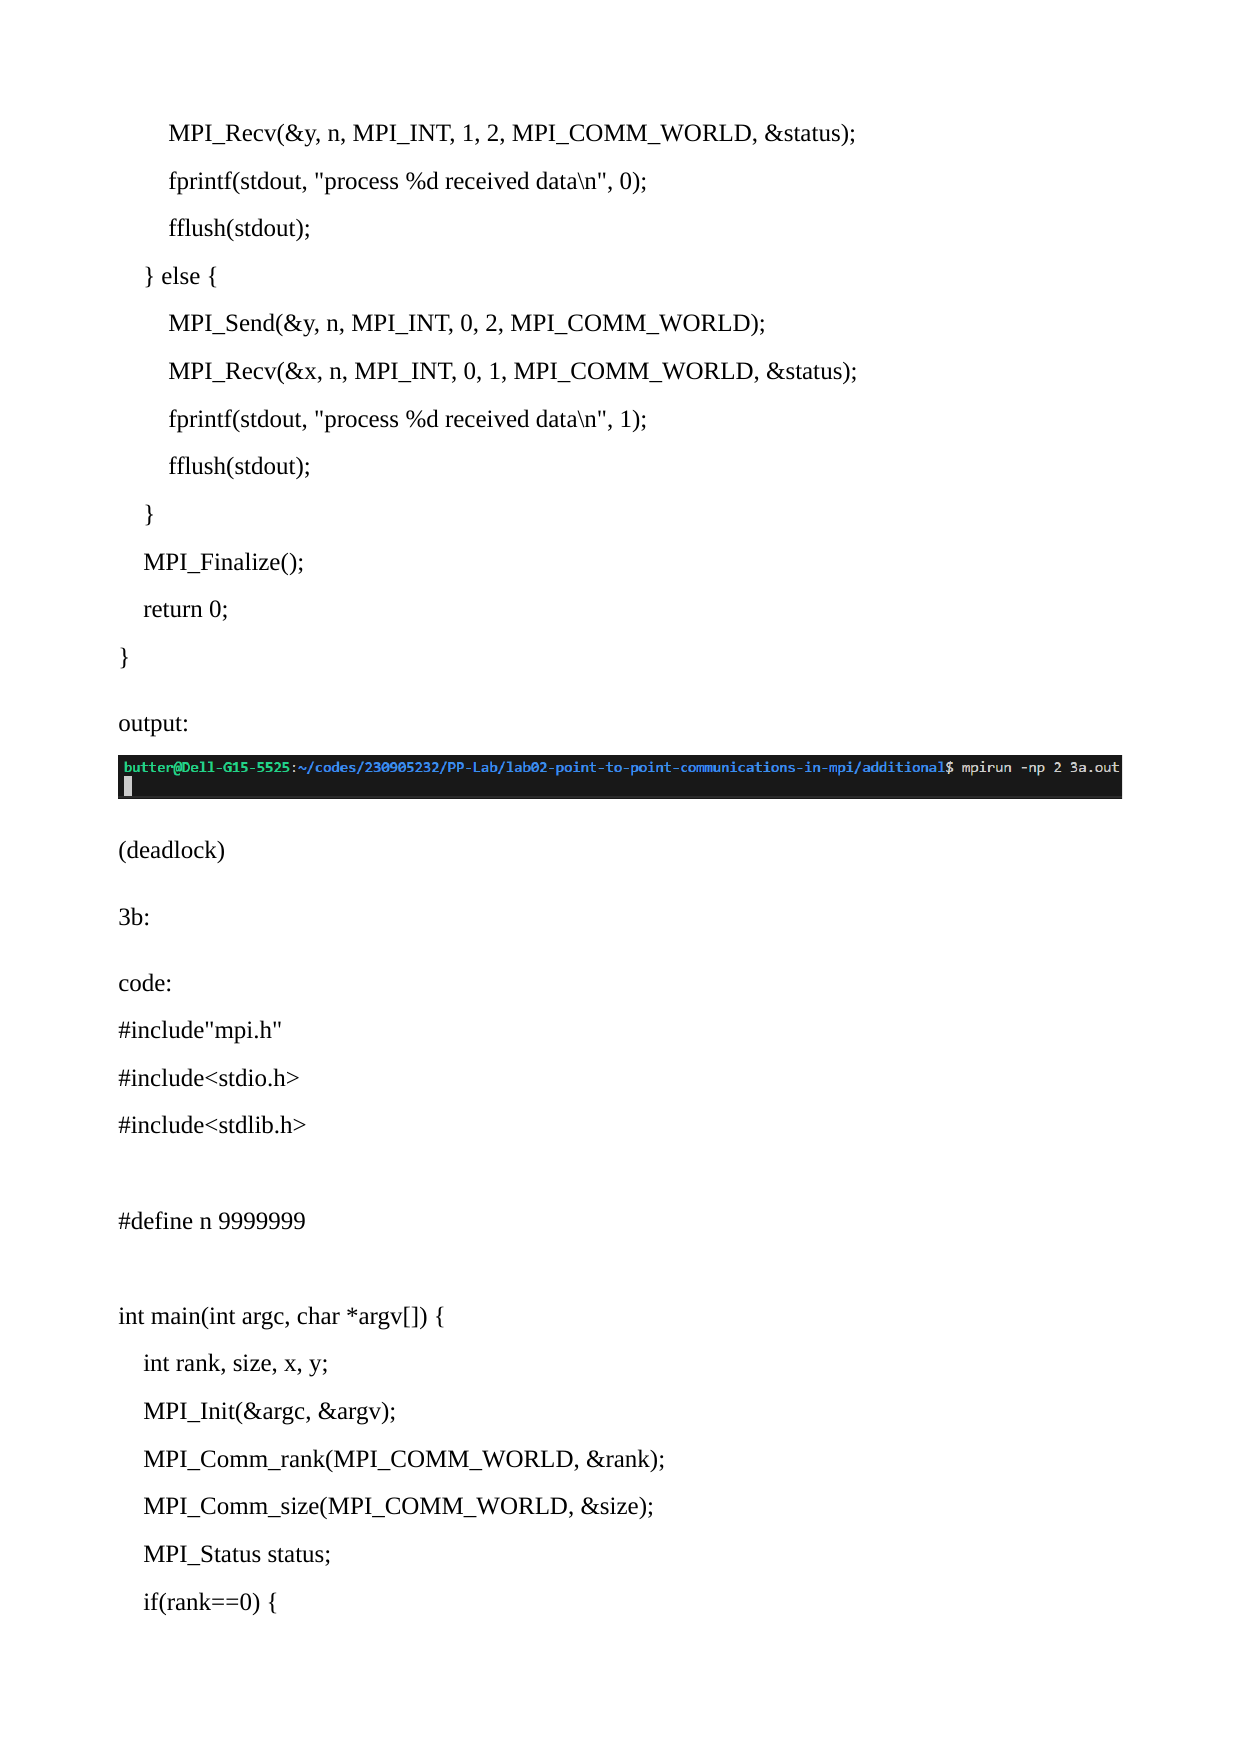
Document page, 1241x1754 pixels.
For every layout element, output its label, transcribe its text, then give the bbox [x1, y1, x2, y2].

text MPI_Comm_size(MPI_COMM_WORLD, &size); [118, 1491, 1122, 1520]
text #define n 9999999 [118, 1206, 1122, 1234]
text fprintf(stdout, "process %d received data\n", 1); [118, 404, 1122, 432]
text } else { [118, 261, 1122, 290]
text MPI_Finalize(); [118, 547, 1122, 575]
text MPI_Send(&y, n, MPI_INT, 0, 2, MPI_COMM_WORLD); [118, 308, 1122, 337]
text MPI_Recv(&y, n, MPI_INT, 1, 2, MPI_COMM_WORLD, &status); [118, 118, 1122, 147]
text fprintf(stdout, "process %d received data\n", 0); [118, 166, 1122, 194]
picture [118, 755, 1123, 799]
text MPI_Status status; [118, 1539, 1122, 1568]
text #include<stdlib.h> [118, 1111, 1122, 1139]
text } [118, 499, 1122, 528]
text MPI_Recv(&x, n, MPI_INT, 0, 1, MPI_COMM_WORLD, &status); [118, 356, 1122, 385]
text fflush(stdout); [118, 213, 1122, 242]
text return 0; [118, 594, 1122, 623]
text } output: [118, 642, 1122, 737]
text MPI_Comm_rank(MPI_COMM_WORLD, &rank); [118, 1444, 1122, 1472]
text (deadlock) 3b: code: [118, 799, 1122, 996]
text int main(int argc, char *argv[]) { [118, 1301, 1122, 1330]
text MPI_Init(&argc, &argv); [118, 1396, 1122, 1425]
text #include"mpi.h" [118, 1015, 1122, 1044]
text fflush(stdout); [118, 451, 1122, 480]
text int rank, size, x, y; [118, 1348, 1122, 1377]
text if(rank==0) { [118, 1587, 1122, 1615]
text #include<stdio.h> [118, 1063, 1122, 1092]
